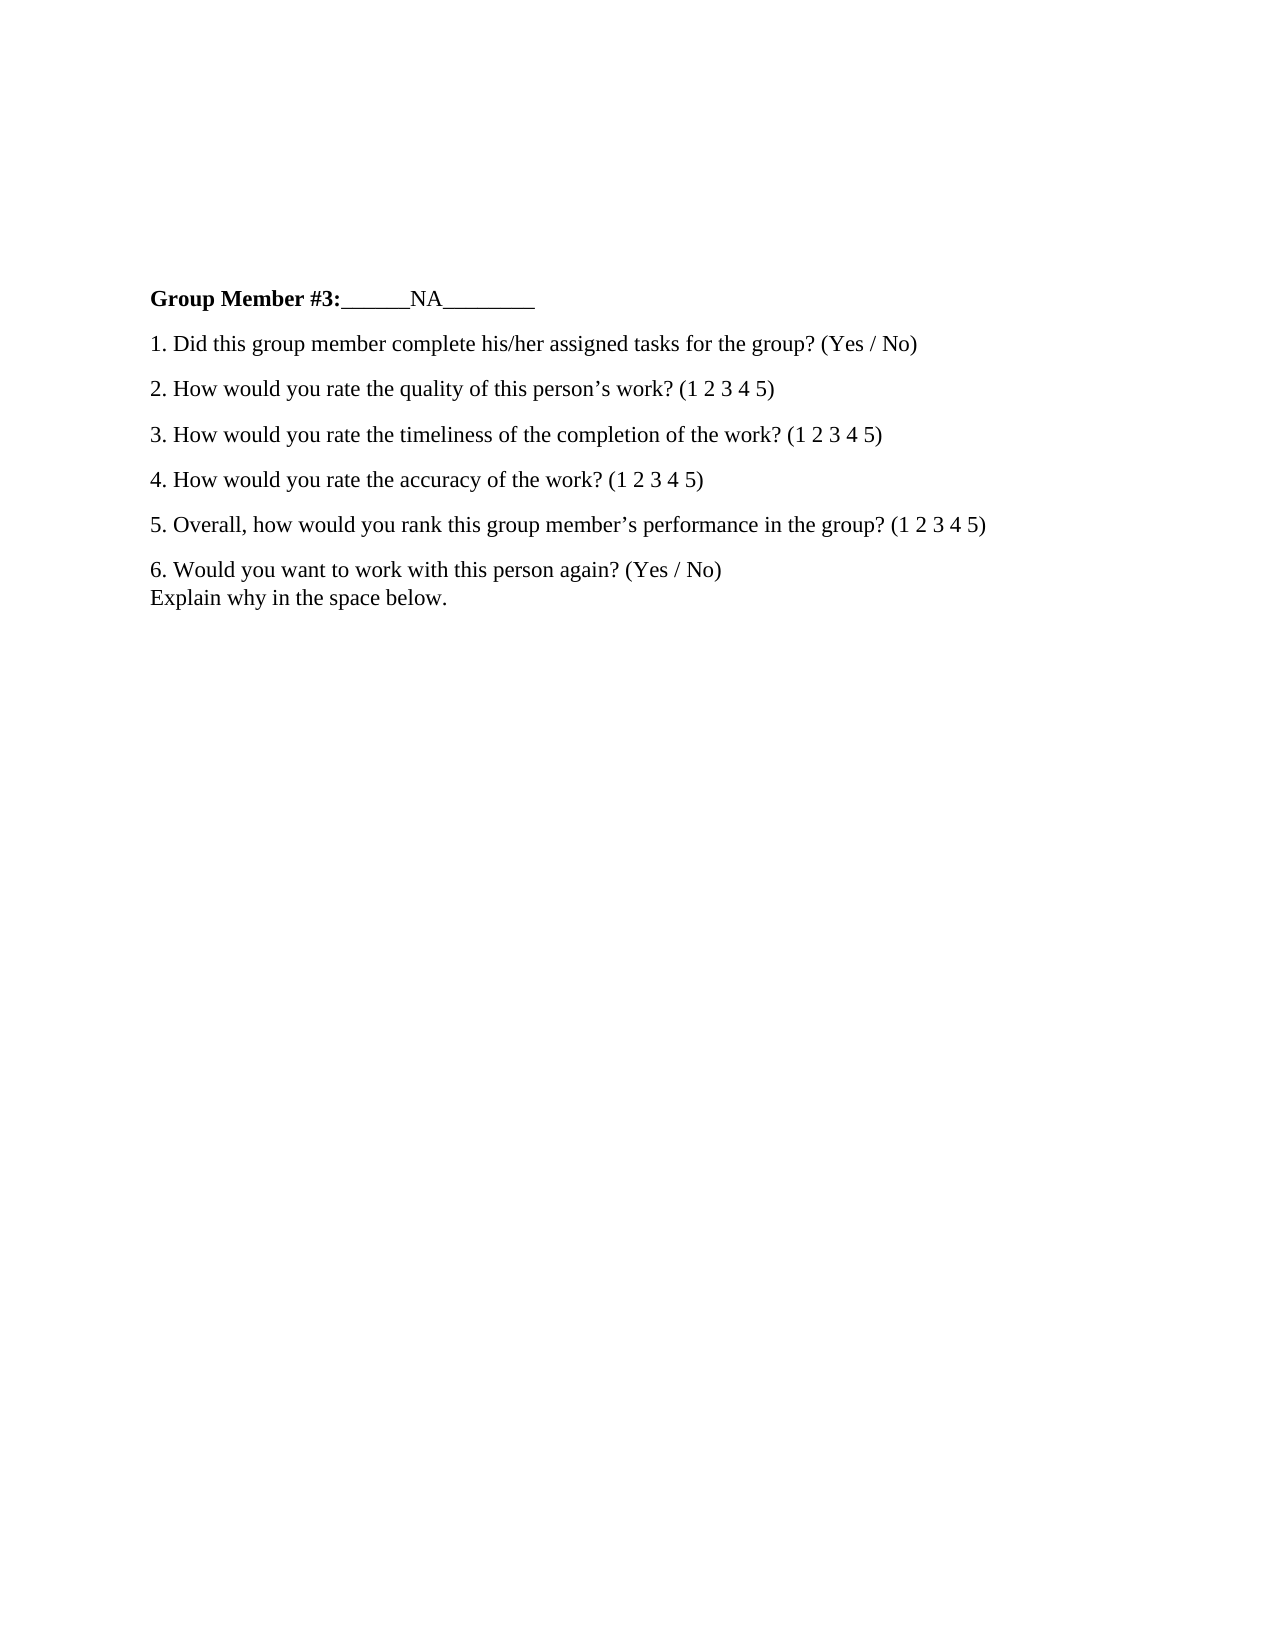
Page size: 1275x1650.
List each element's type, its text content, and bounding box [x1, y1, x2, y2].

text 2. How would you rate the quality of this person’s work? (1 2 3 4 5) [150, 376, 1125, 402]
text 6. Would you want to work with this person again? (Yes / No) Explain why in the space below. [150, 556, 1125, 611]
text Group Member #3:______NA________ [150, 285, 1125, 312]
text 4. How would you rate the accuracy of the work? (1 2 3 4 5) [150, 466, 1125, 492]
text 1. Did this group member complete his/her assigned tasks for the group? (Yes / No) [150, 330, 1125, 357]
text 5. Overall, how would you rank this group member’s performance in the group? (1 2 3 4 5) [150, 511, 1125, 537]
text 3. How would you rate the timeliness of the completion of the work? (1 2 3 4 5) [150, 421, 1125, 447]
